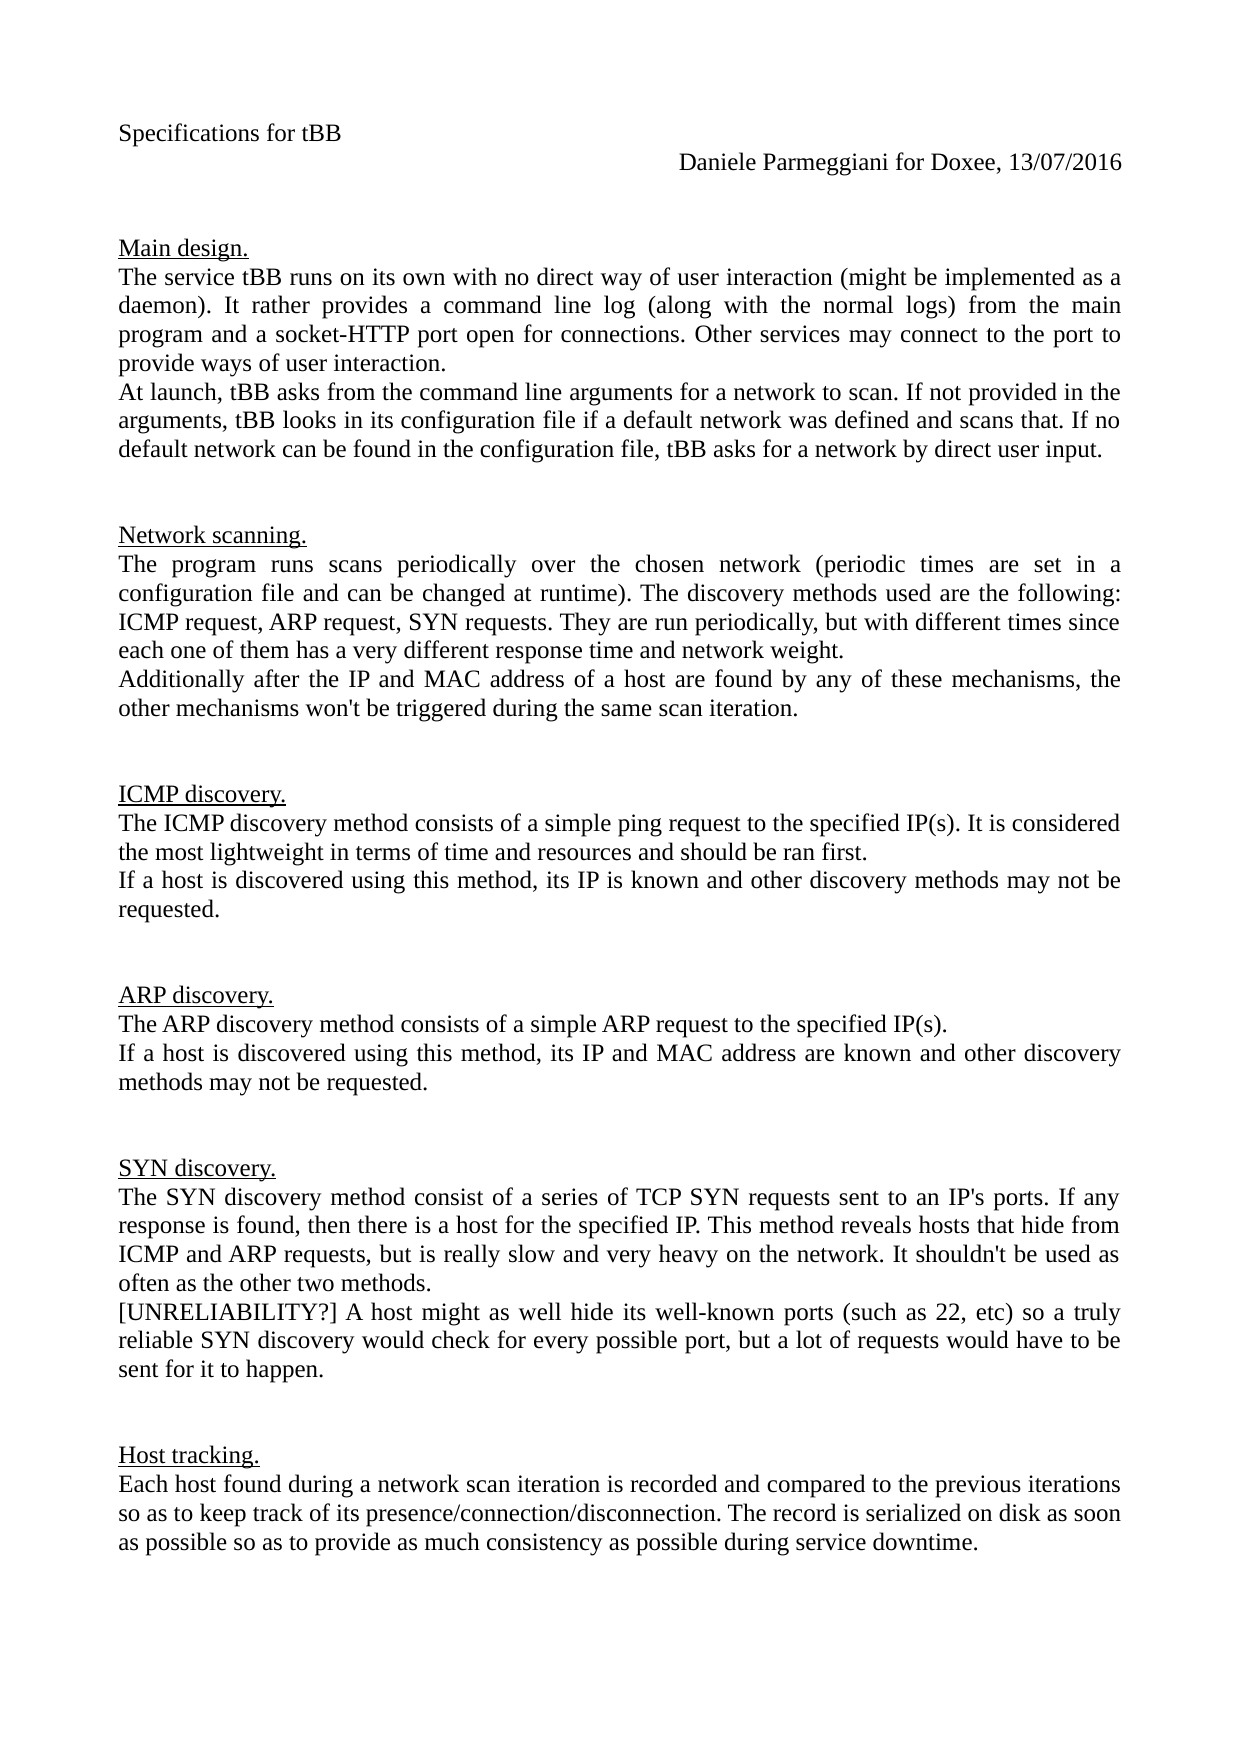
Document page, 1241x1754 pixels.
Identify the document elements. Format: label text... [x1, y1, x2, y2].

text The ICMP discovery method consists of a simple ping request to the specified IP(s). It is considered the most lightweight in terms of time and resources and should be ran first. [118, 808, 1122, 866]
text Host tracking. [118, 1441, 1122, 1469]
text Daniele Parmeggiani for Doxee, 13/07/2016 [118, 147, 1122, 176]
text The ARP discovery method consists of a simple ARP request to the specified IP(s). [118, 1009, 1122, 1038]
text If a host is discovered using this method, its IP and MAC address are known and other discovery methods may not be requested. [118, 1038, 1122, 1096]
text If a host is discovered using this method, its IP is known and other discovery methods may not be requested. [118, 866, 1122, 923]
text Additionally after the IP and MAC address of a host are found by any of these mechanisms, the other mechanisms won't be triggered during the same scan iteration. [118, 664, 1122, 722]
text ICMP discovery. [118, 779, 1122, 808]
text At launch, tBB asks from the command line arguments for a network to scan. If not provided in the arguments, tBB looks in its configuration file if a default network was defined and scans that. If no default network can be found in the configuration file, tBB asks for a network by direct user input. [118, 377, 1122, 463]
text The SYN discovery method consist of a series of TCP SYN requests sent to an IP's ports. If any response is found, then there is a host for the specified IP. This method reveals hosts that hide from ICMP and ARP requests, but is really slow and very heavy on the network. It shouldn't be used as often as the other two methods. [118, 1182, 1122, 1297]
text Network scanning. [118, 521, 1122, 549]
text Each host found during a network scan iteration is recorded and compared to the previous iterations so as to keep track of its presence/connection/disconnection. The record is serialized on disk as soon as possible so as to provide as much consistency as possible during service downtime. [118, 1469, 1122, 1556]
text The service tBB runs on its own with no direct way of user interaction (might be implemented as a daemon). It rather provides a command line log (along with the normal logs) from the main program and a socket-HTTP port open for connections. Other services may connect to the port to provide ways of user interaction. [118, 262, 1122, 377]
text SYN discovery. [118, 1153, 1122, 1182]
text Main design. [118, 233, 1122, 262]
text [UNRELIABILITY?] A host might as well hide its well-known ports (such as 22, etc) so a truly reliable SYN discovery would check for every possible port, but a lot of requests would have to be sent for it to happen. [118, 1297, 1122, 1383]
text The program runs scans periodically over the chosen network (periodic times are set in a configuration file and can be changed at runtime). The discovery methods used are the following: ICMP request, ARP request, SYN requests. They are run periodically, but with different times since each one of them has a very different response time and network weight. [118, 549, 1122, 664]
text Specifications for tBB [118, 118, 1122, 147]
text ARP discovery. [118, 981, 1122, 1009]
